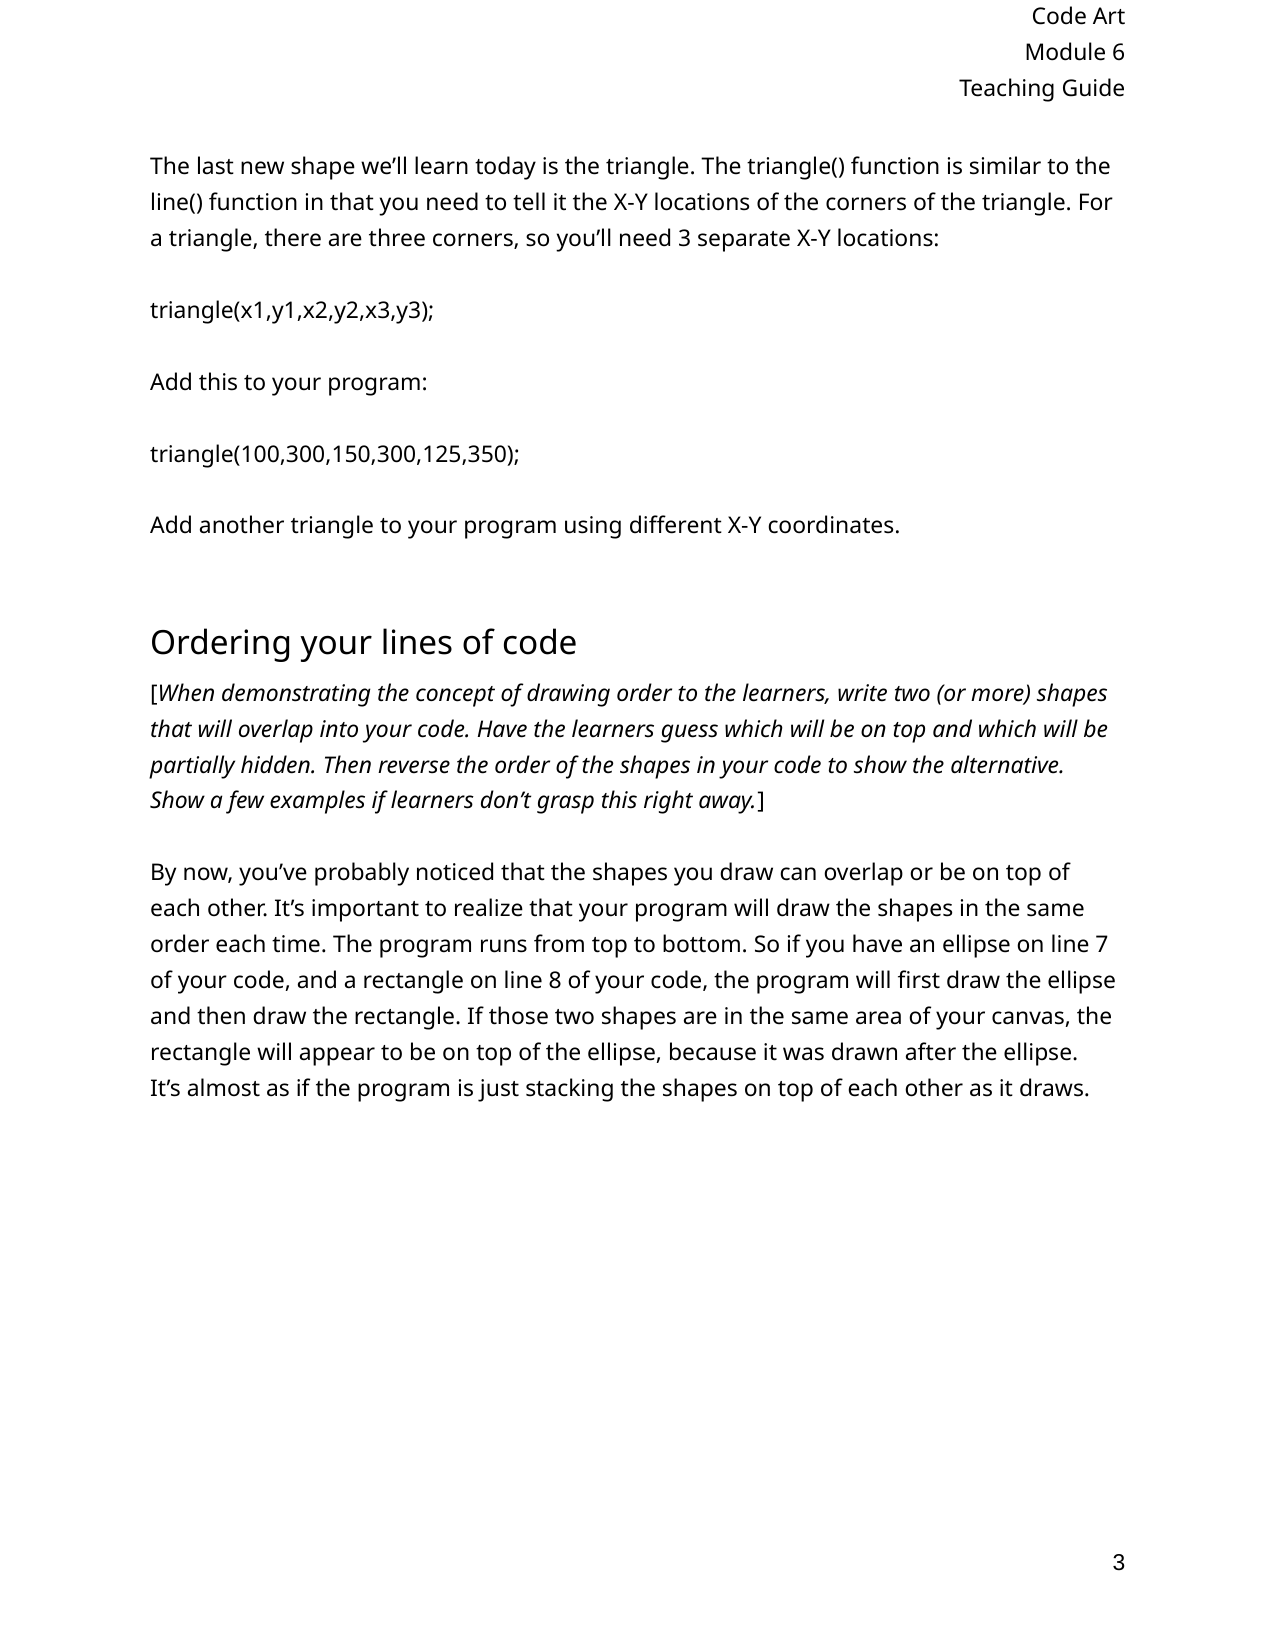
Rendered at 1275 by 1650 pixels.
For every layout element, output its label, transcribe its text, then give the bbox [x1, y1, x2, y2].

text triangle(100,300,150,300,125,350); [150, 437, 1125, 469]
text [When demonstrating the concept of drawing order to the learners, write two (or more) shapes that will overlap into your code. Have the learners guess which will be on top and which will be partially hidden. Then reverse the order of the shapes in your code to show the alternative. Show a few examples if learners don’t grasp this right away.] [150, 677, 1125, 816]
text triangle(x1,y1,x2,y2,x3,y3); [150, 294, 1125, 325]
text By now, you’ve probably noticed that the shapes you draw can overlap or be on top of each other. It’s important to realize that your program will draw the shapes in the same order each time. The program runs from top to bottom. So if you have an ellipse on line 7 of your code, and a rectangle on line 8 of your code, the program will first draw the ellipse and then draw the rectangle. If those two shapes are in the same area of your canvas, the rectangle will appear to be on top of the ellipse, because it was drawn after the ellipse. [150, 856, 1125, 1067]
subtitle Ordering your lines of code [150, 619, 1125, 664]
text It’s almost as if the program is just stacking the shapes on top of each other as it draws. [150, 1072, 1125, 1103]
text Add another triangle to your program using different X-Y coordinates. [150, 509, 1125, 541]
text The last new shape we’ll learn today is the triangle. The triangle() function is similar to the line() function in that you need to tell it the X-Y locations of the corners of the triangle. For a triangle, there are three corners, so you’ll need 3 separate X-Y locations: [150, 150, 1125, 253]
text Add this to your program: [150, 366, 1125, 397]
